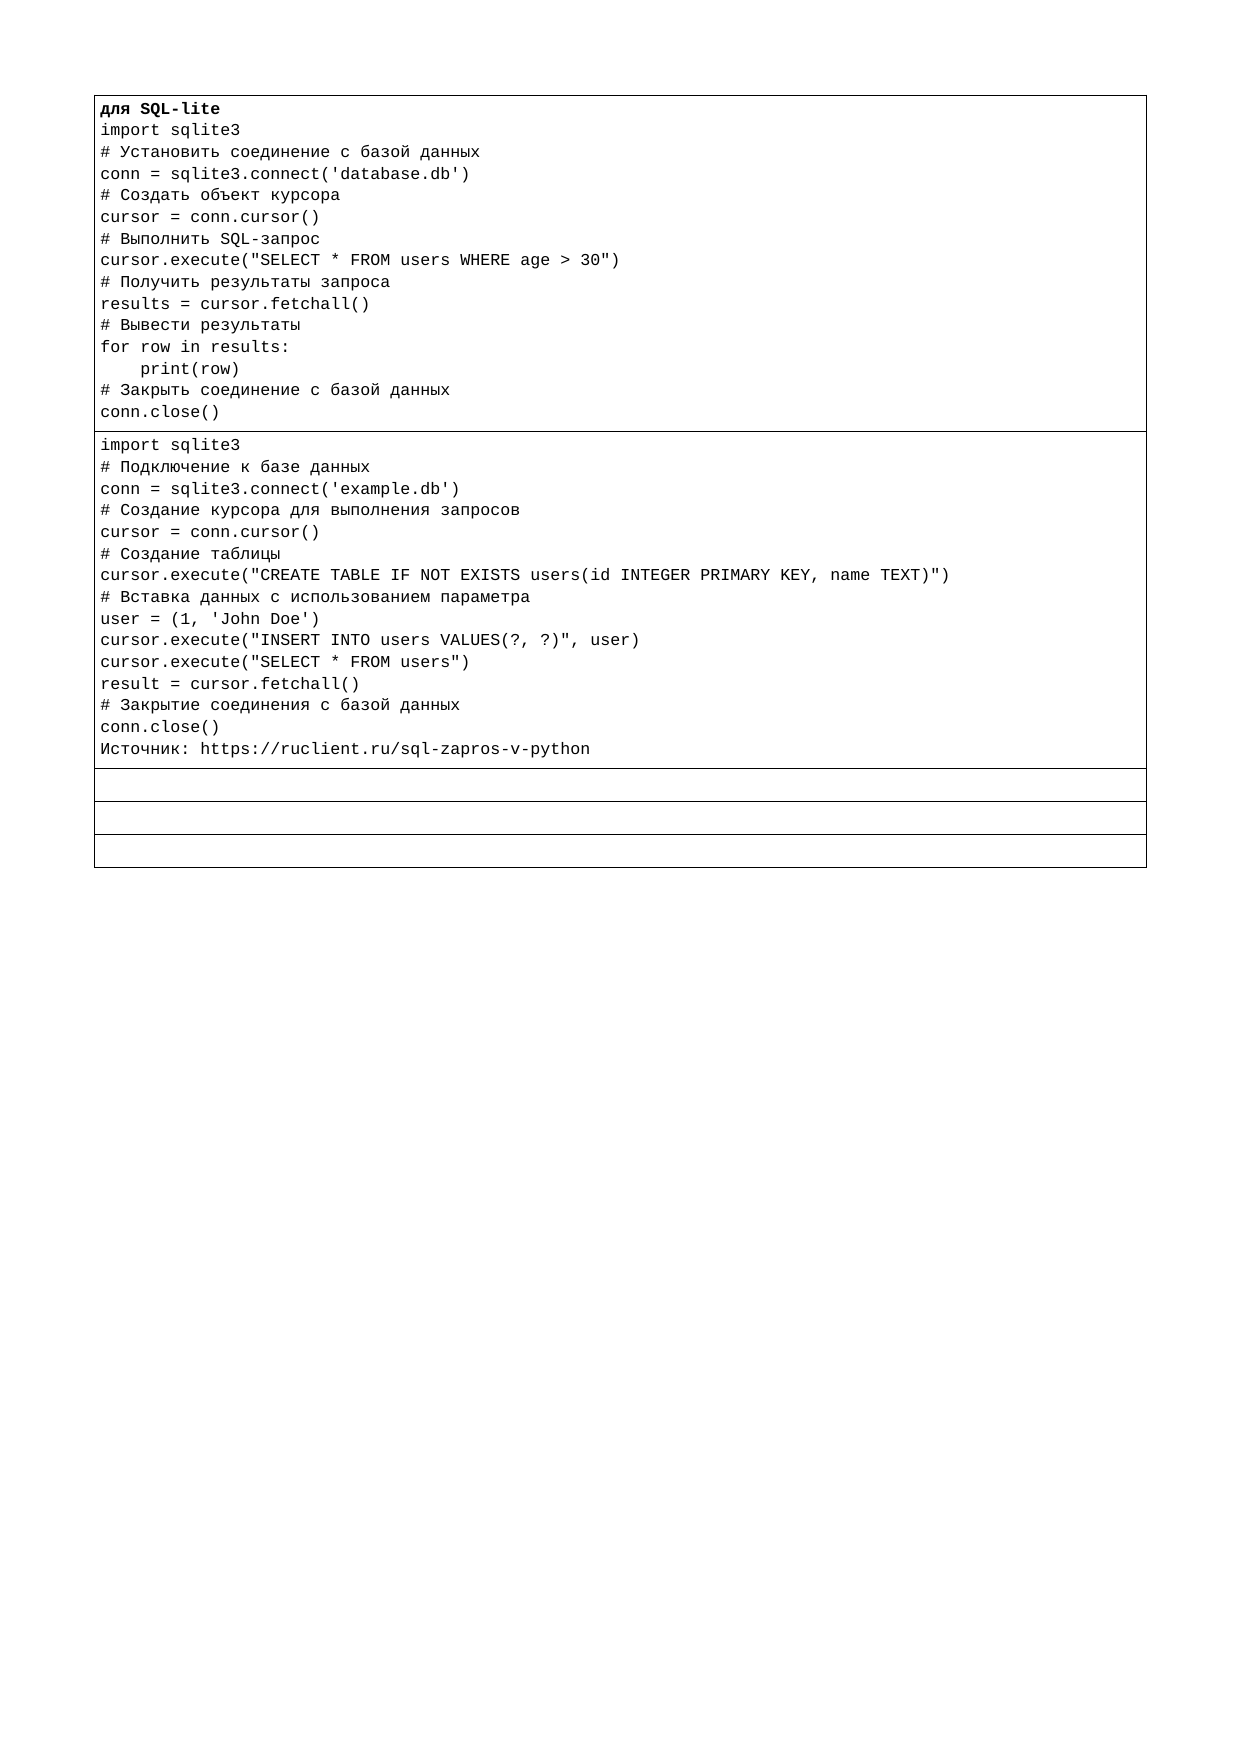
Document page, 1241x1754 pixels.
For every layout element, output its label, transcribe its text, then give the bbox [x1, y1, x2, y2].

table_cell для SQL-lite import sqlite3 # Установить соединение с базой данных conn = sqlite3.connect('database.db') # Создать объект курсора cursor = conn.cursor() # Выполнить SQL-запрос cursor.execute("SELECT * FROM users WHERE age > 30") # Получить результаты запроса results = cursor.fetchall() # Вывести результаты for row in results: print(row) # Закрыть соединение с базой данных conn.close() [95, 96, 1146, 431]
table_cell [95, 802, 1146, 834]
table_cell [95, 769, 1146, 801]
table_cell import sqlite3 # Подключение к базе данных conn = sqlite3.connect('example.db') # Создание курсора для выполнения запросов cursor = conn.cursor() # Создание таблицы cursor.execute("CREATE TABLE IF NOT EXISTS users(id INTEGER PRIMARY KEY, name TEXT)") # Вставка данных с использованием параметра user = (1, 'John Doe') cursor.execute("INSERT INTO users VALUES(?, ?)", user) cursor.execute("SELECT * FROM users") result = cursor.fetchall() # Закрытие соединения с базой данных conn.close() Источник: https://ruclient.ru/sql-zapros-v-python [95, 432, 1146, 768]
table_cell [95, 835, 1146, 867]
